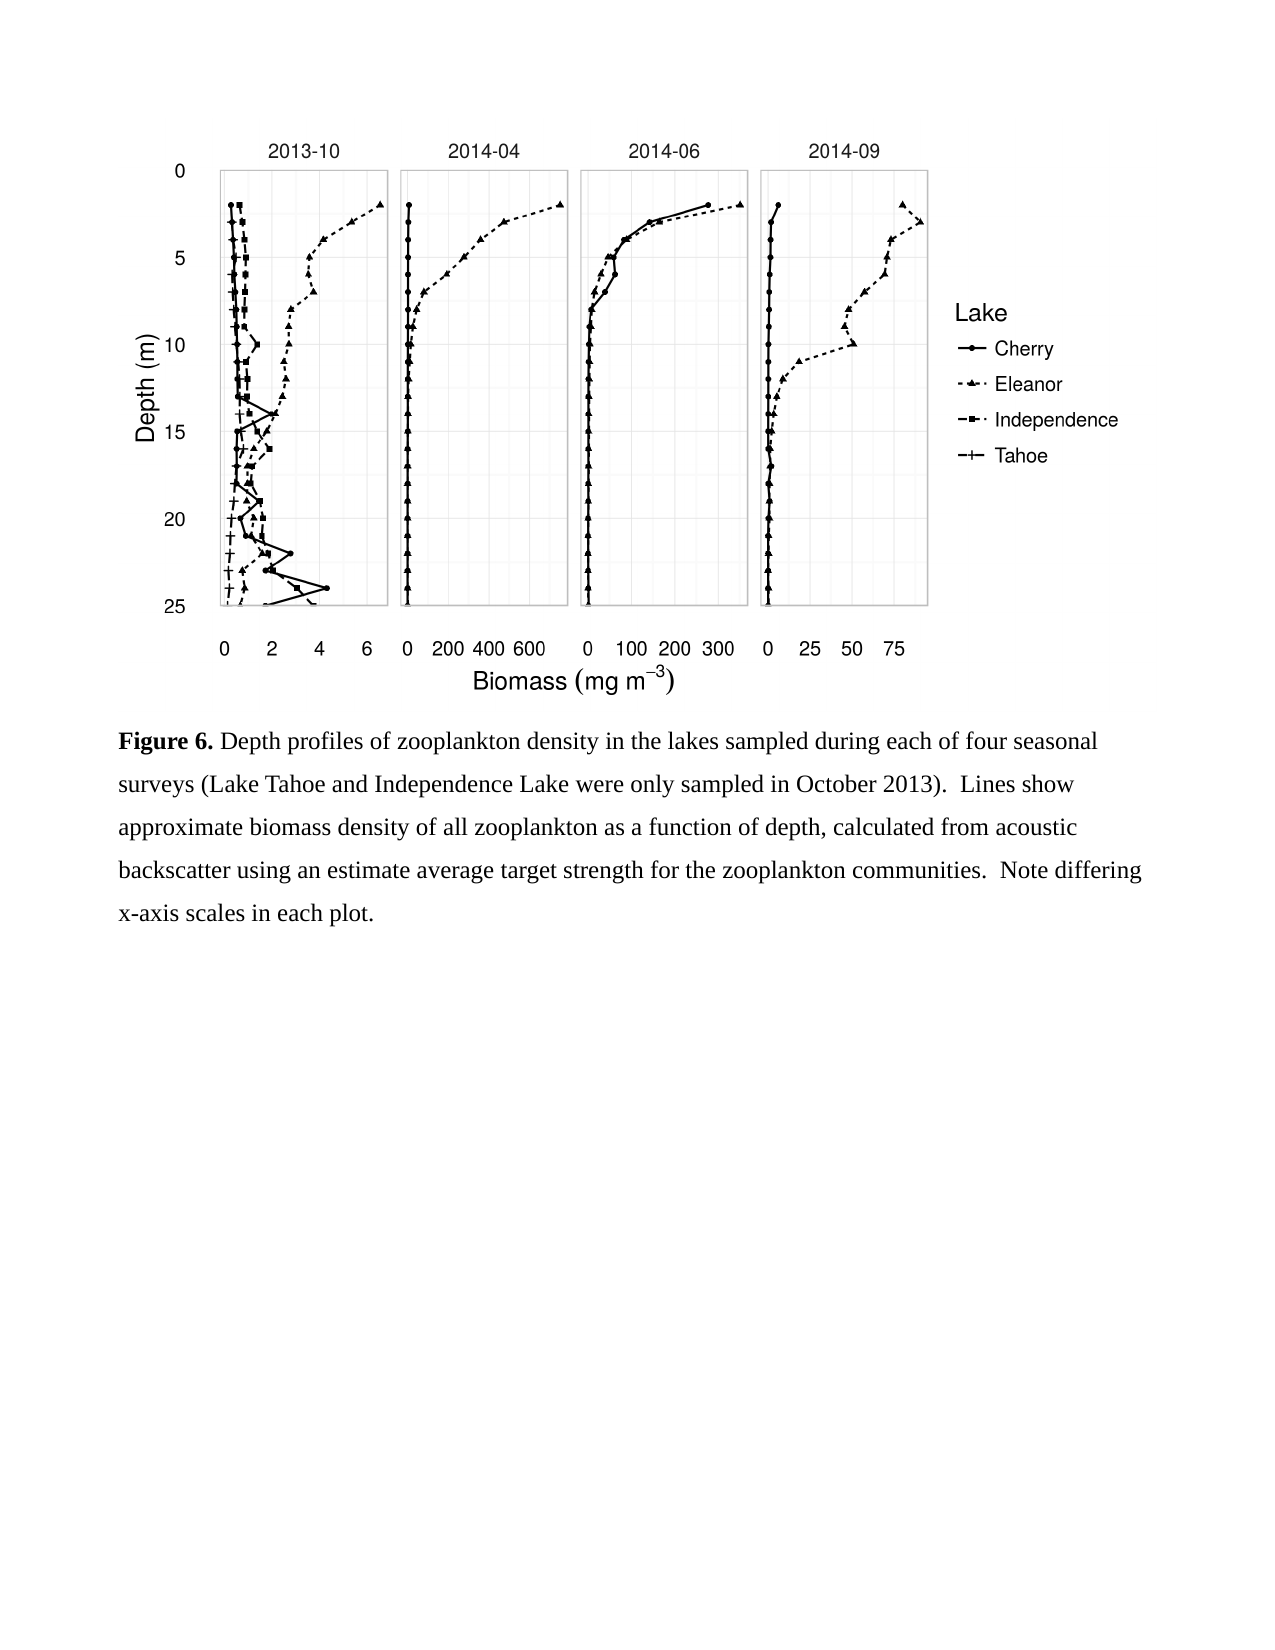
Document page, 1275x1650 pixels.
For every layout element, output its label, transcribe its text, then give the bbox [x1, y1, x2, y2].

picture [118, 118, 1157, 712]
text Figure 6. Depth profiles of zooplankton density in the lakes sampled during each of four seasonal surveys (Lake Tahoe and Independence Lake were only sampled in October 2013). Lines show approximate biomass density of all zooplankton as a function of depth, calculated from acoustic backscatter using an estimate average target strength for the zooplankton communities. Note differing x-axis scales in each plot. [118, 726, 1157, 927]
